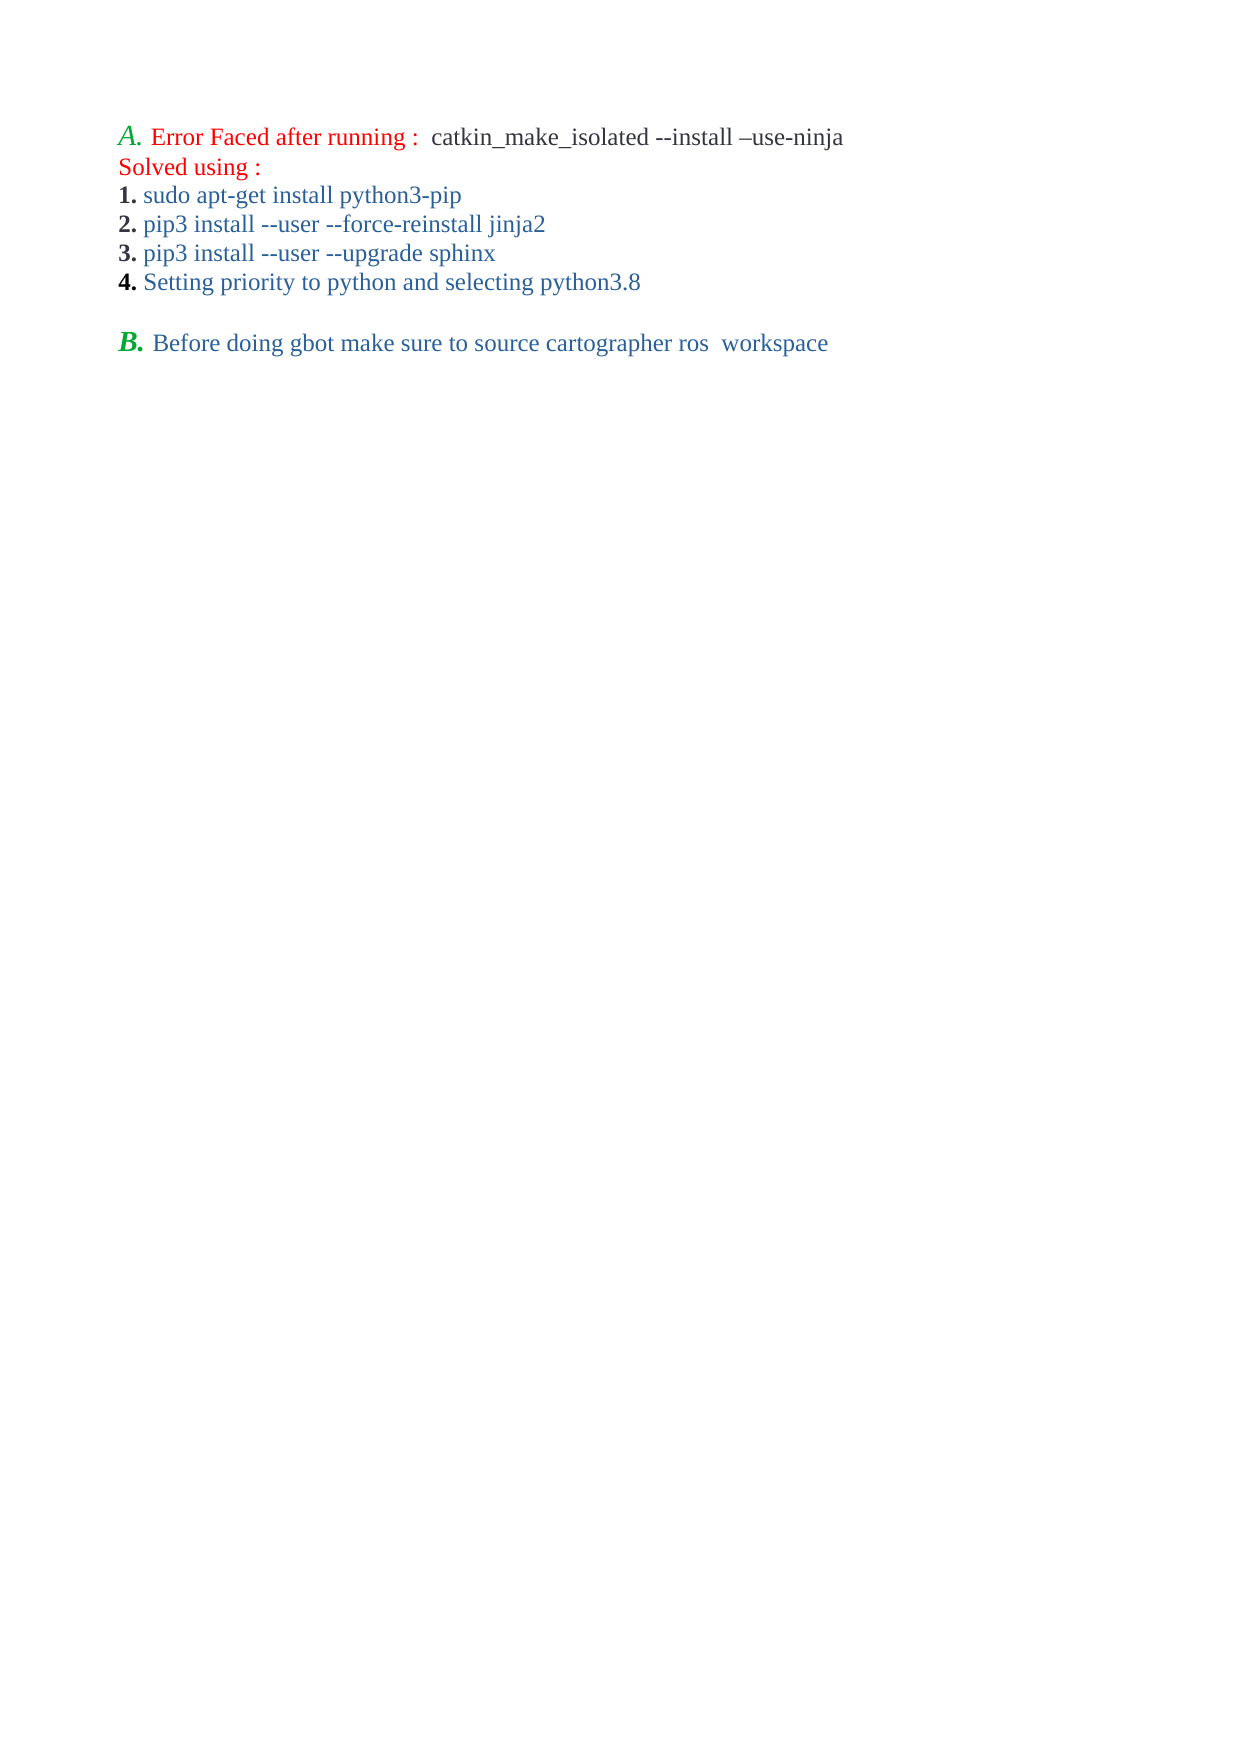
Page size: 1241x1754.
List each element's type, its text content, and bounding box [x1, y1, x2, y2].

text Solved using : [118, 152, 1122, 180]
text A. Error Faced after running : catkin_make_isolated --install –use-ninja [118, 118, 1122, 152]
text 3. pip3 install --user --upgrade sphinx [118, 238, 1122, 267]
text 4. Setting priority to python and selecting python3.8 [118, 267, 1122, 295]
text 1. sudo apt-get install python3-pip [118, 180, 1122, 209]
text 2. pip3 install --user --force-reinstall jinja2 [118, 209, 1122, 238]
text B. Before doing gbot make sure to source cartographer ros workspace [118, 324, 1122, 358]
